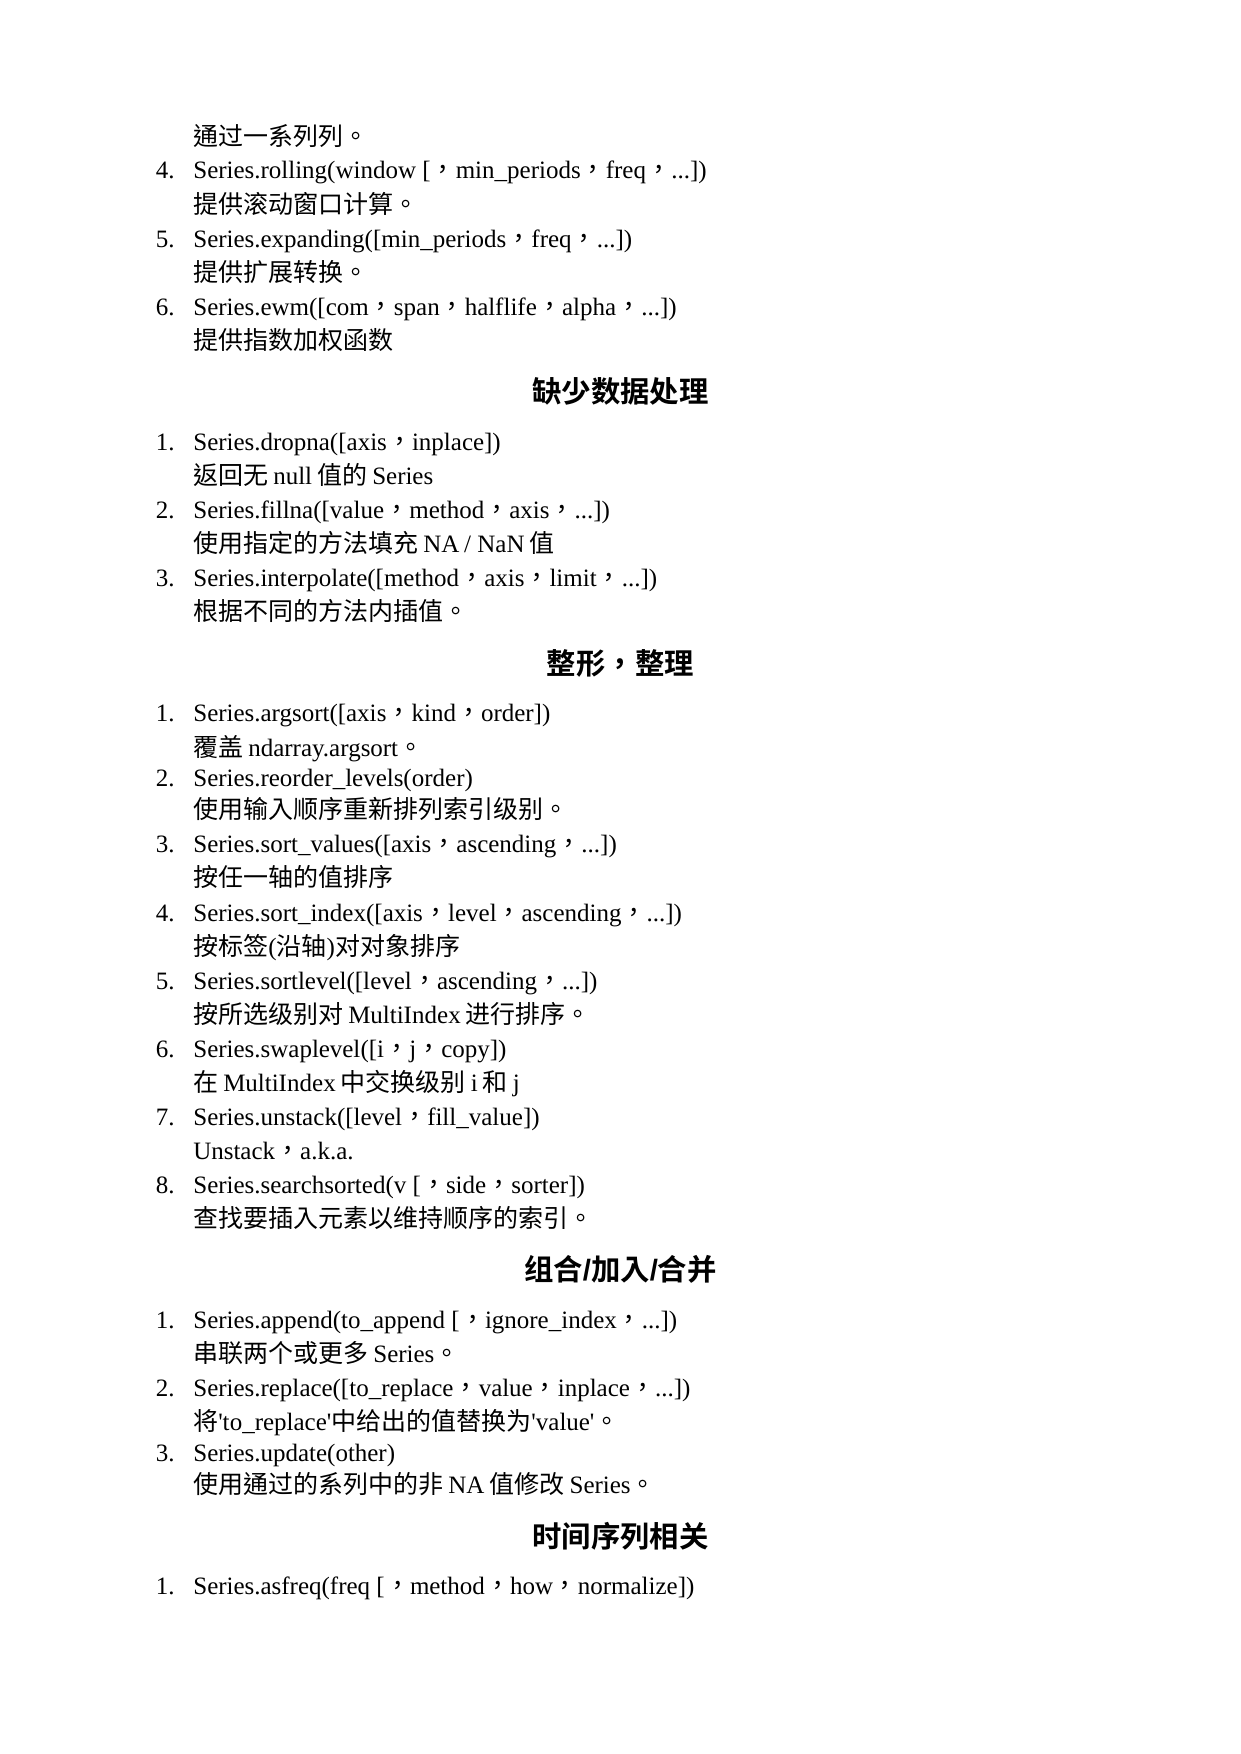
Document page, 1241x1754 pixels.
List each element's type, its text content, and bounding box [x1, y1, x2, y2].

list Series.asfreq(freq [，method，how，normalize]) [156, 1568, 1122, 1602]
subtitle 时间序列相关 [118, 1516, 1122, 1556]
list 按所选级别对MultiIndex进行排序。 [156, 996, 1122, 1030]
list 根据不同的方法内插值。 [156, 594, 1122, 628]
subtitle 缺少数据处理 [118, 371, 1122, 411]
list 将'to_replace'中给出的值替换为'value'。 [156, 1404, 1122, 1438]
list Series.update(other) [156, 1438, 1122, 1467]
subtitle 组合/加入/合并 [118, 1249, 1122, 1289]
list 使用输入顺序重新排列索引级别。 [156, 792, 1122, 826]
list 提供指数加权函数 [156, 322, 1122, 357]
list Series.rolling(window [，min_periods，freq，...]) [156, 152, 1122, 186]
list Series.replace([to_replace，value，inplace，...]) [156, 1370, 1122, 1404]
subtitle 整形，整理 [118, 643, 1122, 683]
list Series.sort_values([axis，ascending，...]) [156, 826, 1122, 860]
list Series.ewm([com，span，halflife，alpha，...]) [156, 288, 1122, 322]
list Series.unstack([level，fill_value]) [156, 1098, 1122, 1133]
list Series.reorder_levels(order) [156, 763, 1122, 792]
list Series.expanding([min_periods，freq，...]) [156, 220, 1122, 254]
list 使用通过的系列中的非NA值修改Series。 [156, 1467, 1122, 1501]
list 按标签(沿轴)对对象排序 [156, 928, 1122, 962]
list 查找要插入元素以维持顺序的索引。 [156, 1201, 1122, 1235]
list Series.dropna([axis，inplace]) [156, 424, 1122, 458]
list Series.sort_index([axis，level，ascending，...]) [156, 894, 1122, 928]
list Series.interpolate([method，axis，limit，...]) [156, 560, 1122, 594]
list 返回无null值的Series [156, 458, 1122, 492]
list 覆盖ndarray.argsort。 [156, 729, 1122, 763]
list 在MultiIndex中交换级别i和j [156, 1064, 1122, 1098]
list 使用指定的方法填充NA / NaN值 [156, 526, 1122, 560]
list 通过一系列列。 [156, 118, 1122, 152]
list Series.searchsorted(v [，side，sorter]) [156, 1167, 1122, 1201]
list Unstack，a.k.a. [156, 1133, 1122, 1167]
list Series.argsort([axis，kind，order]) [156, 695, 1122, 729]
list 串联两个或更多Series。 [156, 1336, 1122, 1370]
list 提供扩展转换。 [156, 254, 1122, 288]
list Series.swaplevel([i，j，copy]) [156, 1030, 1122, 1064]
list Series.fillna([value，method，axis，...]) [156, 492, 1122, 526]
list Series.append(to_append [，ignore_index，...]) [156, 1302, 1122, 1336]
list 按任一轴的值排序 [156, 860, 1122, 894]
list Series.sortlevel([level，ascending，...]) [156, 962, 1122, 996]
list 提供滚动窗口计算。 [156, 186, 1122, 220]
